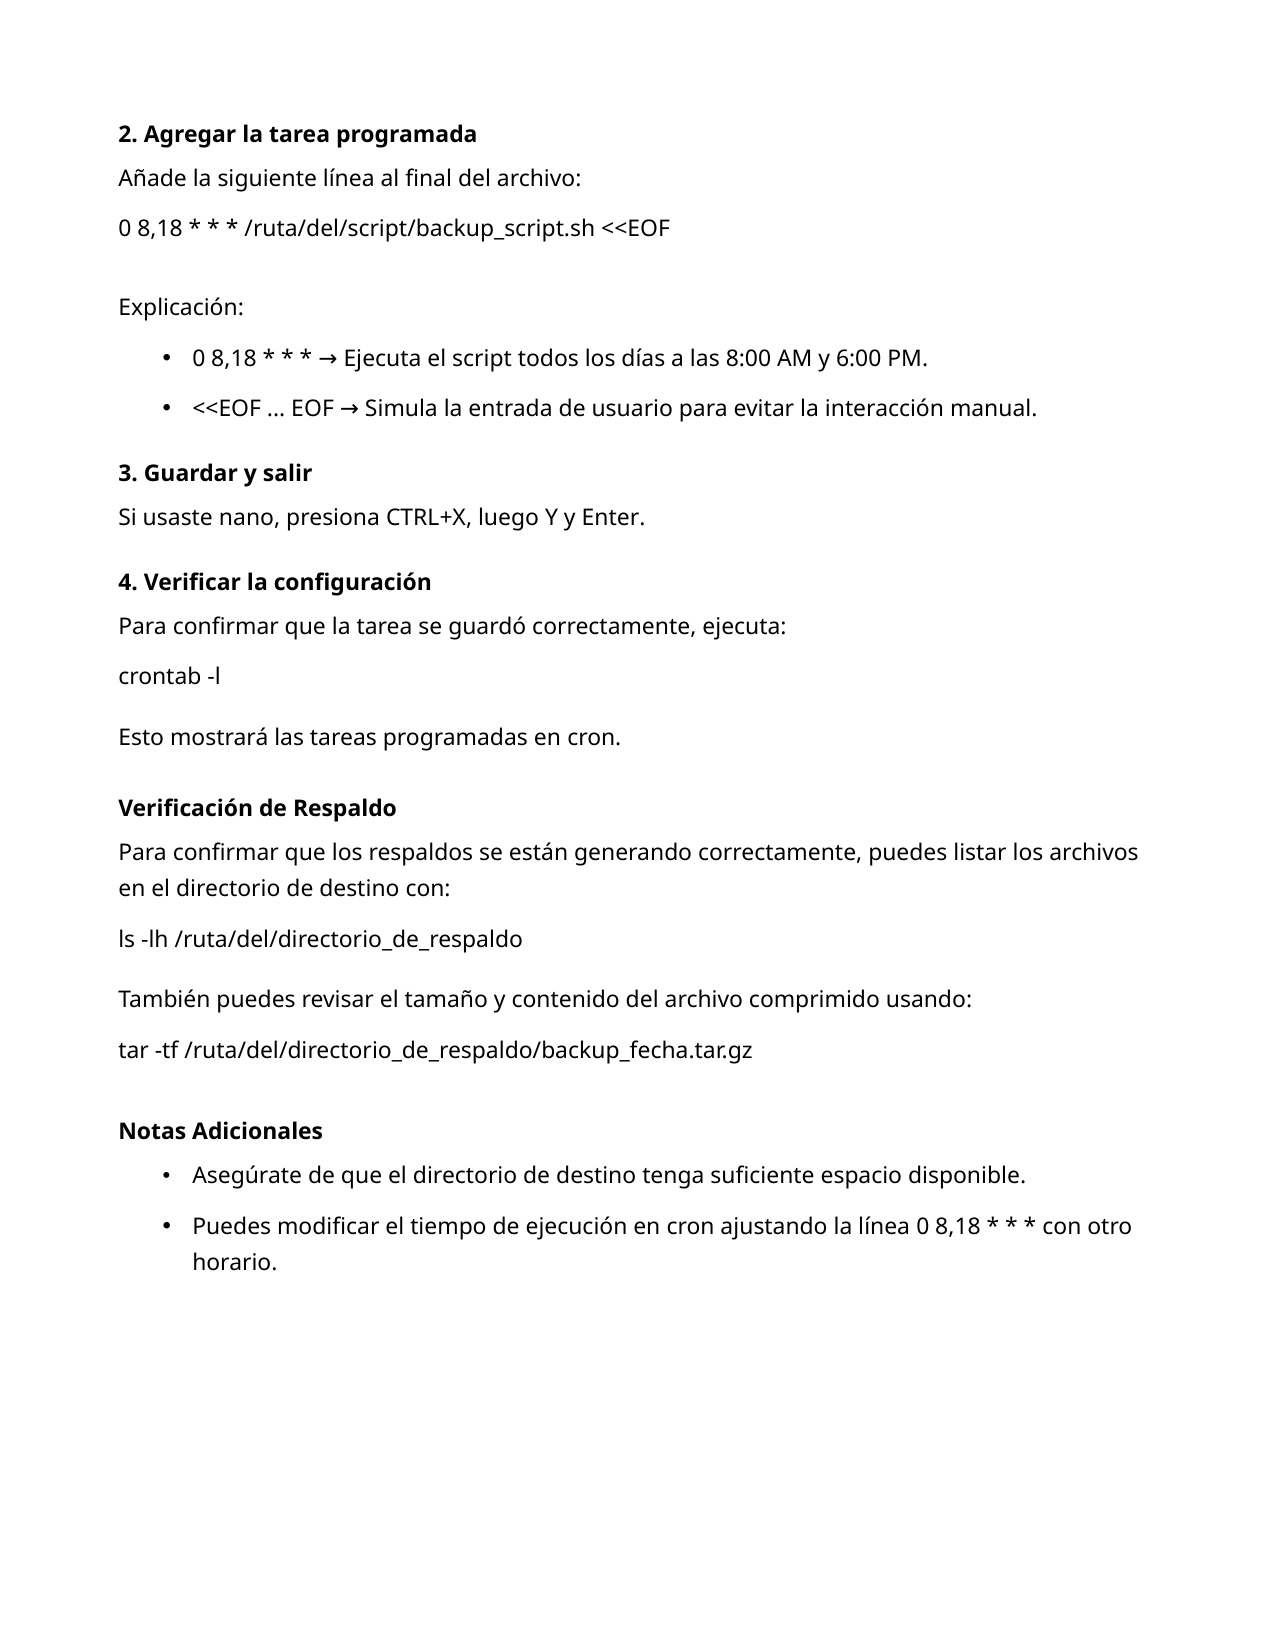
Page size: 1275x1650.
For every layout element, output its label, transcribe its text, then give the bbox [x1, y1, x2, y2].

subtitle 2. Agregar la tarea programada [118, 118, 1157, 149]
text Para confirmar que los respaldos se están generando correctamente, puedes listar los archivos en el directorio de destino con: [118, 836, 1157, 903]
list Asegúrate de que el directorio de destino tenga suficiente espacio disponible. [162, 1159, 1157, 1190]
subtitle 4. Verificar la configuración [118, 566, 1157, 597]
text Si usaste nano, presiona CTRL+X, luego Y y Enter. [118, 501, 1157, 532]
list <<EOF ... EOF → Simula la entrada de usuario para evitar la interacción manual. [162, 392, 1157, 423]
text crontab -l [118, 660, 1157, 691]
subtitle Verificación de Respaldo [118, 792, 1157, 823]
text Explicación: [118, 291, 1157, 322]
subtitle Notas Adicionales [118, 1115, 1157, 1147]
text También puedes revisar el tamaño y contenido del archivo comprimido usando: [118, 983, 1157, 1014]
text 0 8,18 * * * /ruta/del/script/backup_script.sh <<EOF [118, 212, 1157, 244]
text Para confirmar que la tarea se guardó correctamente, ejecuta: [118, 610, 1157, 641]
text tar -tf /ruta/del/directorio_de_respaldo/backup_fecha.tar.gz [118, 1034, 1157, 1065]
text ls -lh /ruta/del/directorio_de_respaldo [118, 922, 1157, 954]
subtitle 3. Guardar y salir [118, 457, 1157, 488]
list 0 8,18 * * * → Ejecuta el script todos los días a las 8:00 AM y 6:00 PM. [162, 341, 1157, 373]
text Esto mostrará las tareas programadas en cron. [118, 721, 1157, 752]
list Puedes modificar el tiempo de ejecución en cron ajustando la línea 0 8,18 * * * con otro horario. [162, 1209, 1157, 1277]
text Añade la siguiente línea al final del archivo: [118, 162, 1157, 193]
